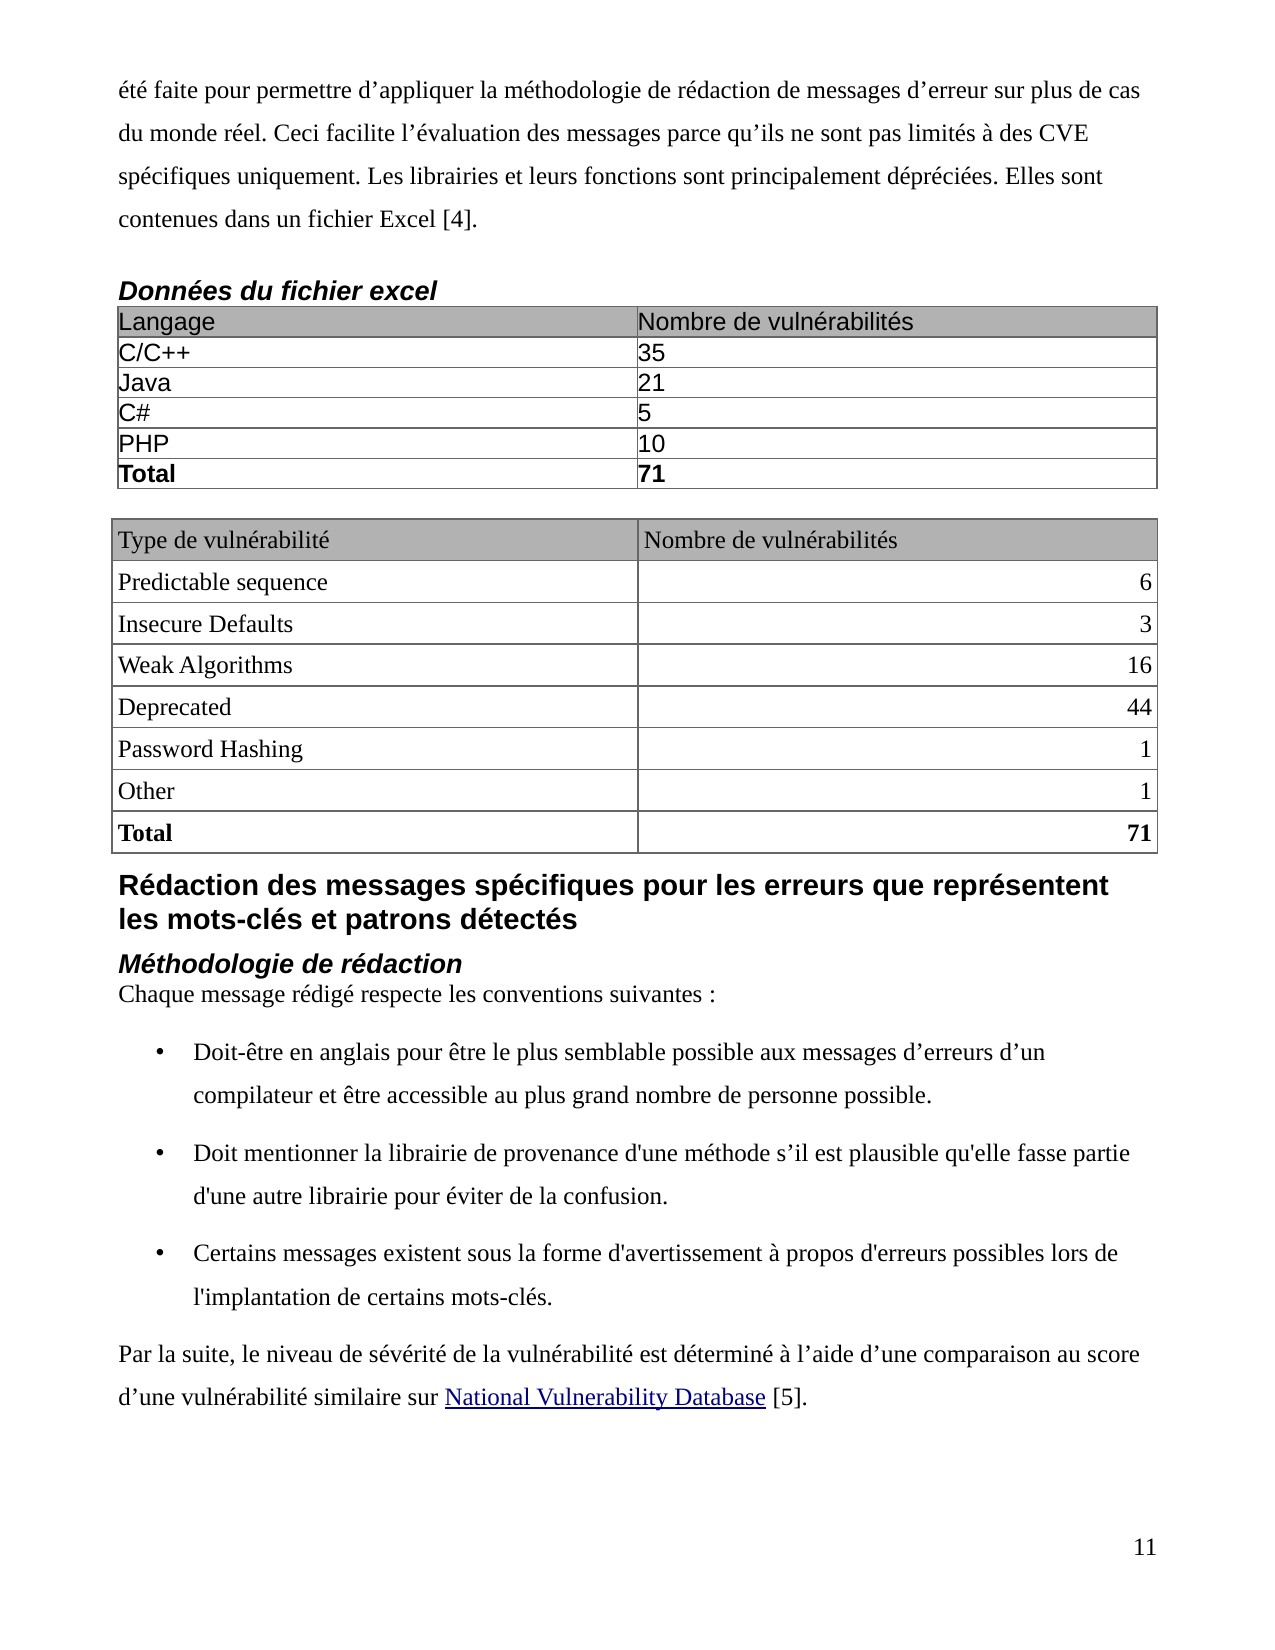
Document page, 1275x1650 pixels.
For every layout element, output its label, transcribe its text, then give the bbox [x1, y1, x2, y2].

table_cell C/C++ [119, 338, 637, 366]
table_cell 1 [639, 770, 1157, 810]
table_cell 1 [639, 728, 1157, 769]
text Chaque message rédigé respecte les conventions suivantes : [118, 979, 1157, 1008]
table_cell 21 [638, 368, 1156, 397]
table_cell 71 [639, 812, 1157, 852]
list Doit mentionner la librairie de provenance d'une méthode s’il est plausible qu'elle fasse partie d'une autre librairie pour éviter de la confusion. [156, 1138, 1157, 1209]
list Certains messages existent sous la forme d'avertissement à propos d'erreurs possibles lors de l'implantation de certains mots-clés. [156, 1238, 1157, 1310]
table_cell Weak Algorithms [113, 645, 637, 685]
table_header Type de vulnérabilité [113, 520, 637, 560]
table_header Nombre de vulnérabilités [638, 307, 1156, 336]
table_cell Total [113, 812, 637, 852]
table_cell Deprecated [113, 687, 637, 727]
subtitle Méthodologie de rédaction [118, 948, 1157, 979]
table_cell 5 [638, 398, 1156, 427]
table_cell Insecure Defaults [113, 603, 637, 643]
list Doit-être en anglais pour être le plus semblable possible aux messages d’erreurs d’un compilateur et être accessible au plus grand nombre de personne possible. [156, 1037, 1157, 1109]
text Par la suite, le niveau de sévérité de la vulnérabilité est déterminé à l’aide d’une comparaison au score d’une vulnérabilité similaire sur National Vulnerability Database [5]. [118, 1339, 1157, 1411]
table_cell C# [119, 398, 637, 427]
table_cell Total [119, 459, 637, 488]
table_cell PHP [119, 429, 637, 457]
table_header Langage [119, 307, 637, 336]
text été faite pour permettre d’appliquer la méthodologie de rédaction de messages d’erreur sur plus de cas du monde réel. Ceci facilite l’évaluation des messages parce qu’ils ne sont pas limités à des CVE spécifiques uniquement. Les librairies et leurs fonctions sont principalement dépréciées. Elles sont contenues dans un fichier Excel [4]. [118, 75, 1157, 233]
table_header Nombre de vulnérabilités [639, 520, 1157, 560]
table_cell Other [113, 770, 637, 810]
table_cell Predictable sequence [113, 561, 637, 602]
table_cell 71 [638, 459, 1156, 488]
subtitle Rédaction des messages spécifiques pour les erreurs que représentent les mots-clés et patrons détectés [118, 868, 1157, 935]
table_cell 16 [639, 645, 1157, 685]
table_cell 10 [638, 429, 1156, 457]
table_cell 3 [639, 603, 1157, 643]
table_cell 6 [639, 561, 1157, 602]
table_cell Password Hashing [113, 728, 637, 769]
table_cell Java [119, 368, 637, 397]
subtitle Données du fichier excel [118, 274, 1157, 306]
table_cell 44 [639, 687, 1157, 727]
table_cell 35 [638, 338, 1156, 366]
